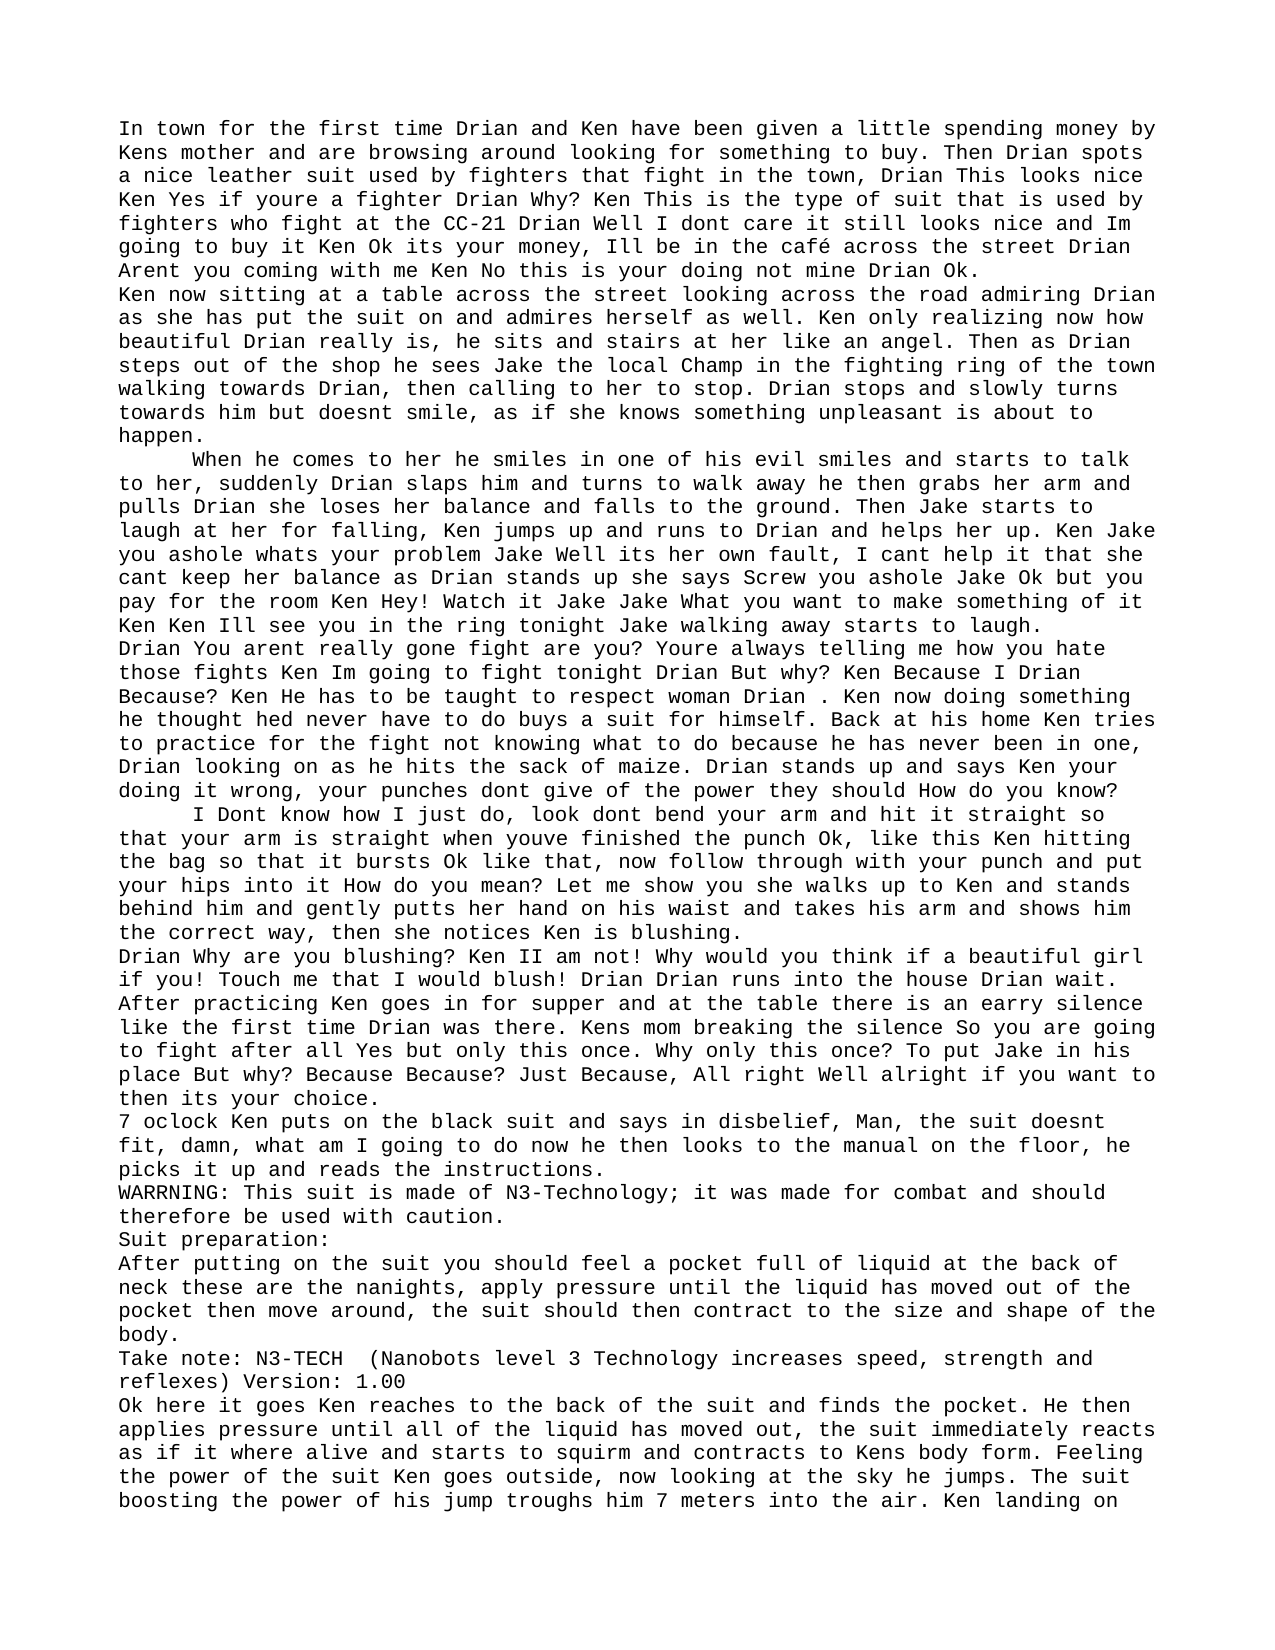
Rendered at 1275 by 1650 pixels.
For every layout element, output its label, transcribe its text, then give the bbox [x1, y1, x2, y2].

text In town for the first time Drian and Ken have been given a little spending money by Kens mother and are browsing around looking for something to buy. Then Drian spots a nice leather suit used by fighters that fight in the town, Drian This looks nice Ken Yes if youre a fighter Drian Why? Ken This is the type of suit that is used by fighters who fight at the CC-21 Drian Well I dont care it still looks nice and Im going to buy it Ken Ok its your money, Ill be in the café across the street Drian Arent you coming with me Ken No this is your doing not mine Drian Ok. [118, 118, 1157, 284]
text When he comes to her he smiles in one of his evil smiles and starts to talk to her, suddenly Drian slaps him and turns to walk away he then grabs her arm and pulls Drian she loses her balance and falls to the ground. Then Jake starts to laugh at her for falling, Ken jumps up and runs to Drian and helps her up. Ken Jake you ashole whats your problem Jake Well its her own fault, I cant help it that she cant keep her balance as Drian stands up she says Screw you ashole Jake Ok but you pay for the room Ken Hey! Watch it Jake Jake What you want to make something of it Ken Ken Ill see you in the ring tonight Jake walking away starts to laugh. [118, 449, 1157, 638]
text Ken now sitting at a table across the street looking across the road admiring Drian as she has put the suit on and admires herself as well. Ken only realizing now how beautiful Drian really is, he sits and stairs at her like an angel. Then as Drian steps out of the shop he sees Jake the local Champ in the fighting ring of the town walking towards Drian, then calling to her to stop. Drian stops and slowly turns towards him but doesnt smile, as if she knows something unpleasant is about to happen. [118, 284, 1157, 449]
text Drian Why are you blushing? Ken I I am not! Why would you think if a beautiful girl if you! Touch me that I would blush! Drian Drian runs into the house Drian wait. After practicing Ken goes in for supper and at the table there is an earry silence like the first time Drian was there. Kens mom breaking the silence So you are going to fight after all Yes but only this once. Why only this once? To put Jake in his place But why? Because Because? Just Because, All right Well alright if you want to then its your choice. [118, 946, 1157, 1111]
text I Dont know how I just do, look dont bend your arm and hit it straight so that your arm is straight when youve finished the punch Ok, like this Ken hitting the bag so that it bursts Ok like that, now follow through with your punch and put your hips into it How do you mean? Let me show you she walks up to Ken and stands behind him and gently putts her hand on his waist and takes his arm and shows him the correct way, then she notices Ken is blushing. [118, 804, 1157, 946]
text Drian You arent really gone fight are you? Youre always telling me how you hate those fights Ken Im going to fight tonight Drian But why? Ken Because I  Drian Because? Ken He has to be taught to respect woman Drian  . Ken now doing something he thought hed never have to do buys a suit for himself. Back at his home Ken tries to practice for the fight not knowing what to do because he has never been in one, Drian looking on as he hits the sack of maize. Drian stands up and says Ken your doing it wrong, your punches dont give of the power they should How do you know? [118, 638, 1157, 804]
text Ok here it goes Ken reaches to the back of the suit and finds the pocket. He then applies pressure until all of the liquid has moved out, the suit immediately reacts as if it where alive and starts to squirm and contracts to Kens body form. Feeling the power of the suit Ken goes outside, now looking at the sky he jumps. The suit boosting the power of his jump troughs him 7 meters into the air. Ken landing on [118, 1395, 1157, 1513]
text After putting on the suit you should feel a pocket full of liquid at the back of neck these are the nanights, apply pressure until the liquid has moved out of the pocket then move around, the suit should then contract to the size and shape of the body. [118, 1253, 1157, 1348]
text 7 oclock Ken puts on the black suit and says in disbelief, Man, the suit doesnt fit, damn, what am I going to do now he then looks to the manual on the floor, he picks it up and reads the instructions. [118, 1111, 1157, 1182]
text WARRNING: This suit is made of N3-Technology; it was made for combat and should therefore be used with caution. [118, 1182, 1157, 1229]
text Suit preparation: [118, 1229, 1157, 1253]
text Take note: N3-TECH (Nanobots level 3 Technology increases speed, strength and reflexes) Version: 1.00 [118, 1348, 1157, 1395]
